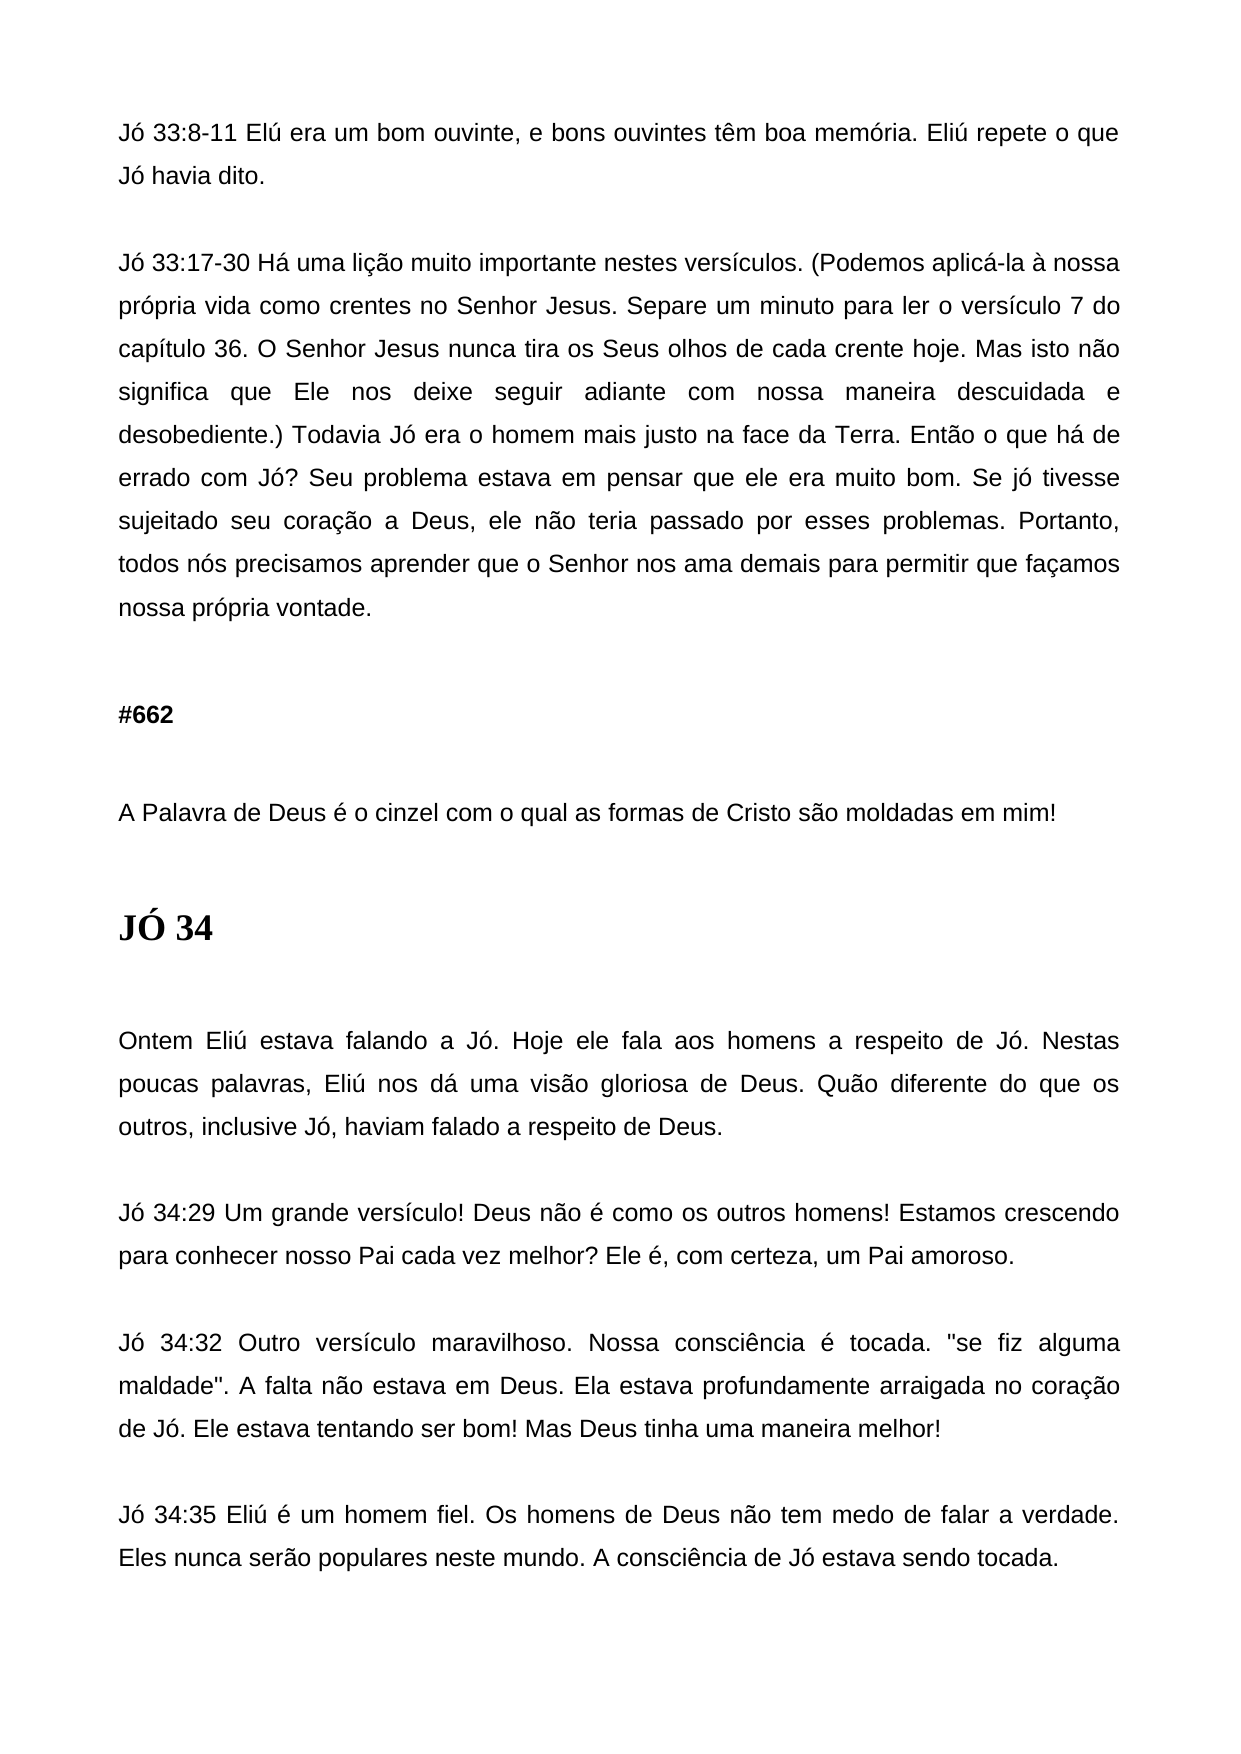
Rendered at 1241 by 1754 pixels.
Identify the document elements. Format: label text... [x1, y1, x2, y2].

subtitle JÓ 34 [118, 905, 1122, 948]
text Jó 33:8-11 Elú era um bom ouvinte, e bons ouvintes têm boa memória. Eliú repete o que Jó havia dito. [118, 118, 1122, 190]
text Jó 34:32 Outro versículo maravilhoso. Nossa consciência é tocada. "se fiz alguma maldade". A falta não estava em Deus. Ela estava profundamente arraigada no coração de Jó. Ele estava tentando ser bom! Mas Deus tinha uma maneira melhor! [118, 1328, 1122, 1443]
text Jó 33:17-30 Há uma lição muito importante nestes versículos. (Podemos aplicá-la à nossa própria vida como crentes no Senhor Jesus. Separe um minuto para ler o versículo 7 do capítulo 36. O Senhor Jesus nunca tira os Seus olhos de cada crente hoje. Mas isto não significa que Ele nos deixe seguir adiante com nossa maneira descuidada e desobediente.) Todavia Jó era o homem mais justo na face da Terra. Então o que há de errado com Jó? Seu problema estava em pensar que ele era muito bom. Se jó tivesse sujeitado seu coração a Deus, ele não teria passado por esses problemas. Portanto, todos nós precisamos aprender que o Senhor nos ama demais para permitir que façamos nossa própria vontade. [118, 247, 1122, 621]
text A Palavra de Deus é o cinzel com o qual as formas de Cristo são moldadas em mim! [118, 798, 1122, 827]
subtitle #662 [118, 699, 1122, 728]
text Jó 34:29 Um grande versículo! Deus não é como os outros homens! Estamos crescendo para conhecer nosso Pai cada vez melhor? Ele é, com certeza, um Pai amoroso. [118, 1198, 1122, 1270]
text Ontem Eliú estava falando a Jó. Hoje ele fala aos homens a respeito de Jó. Nestas poucas palavras, Eliú nos dá uma visão gloriosa de Deus. Quão diferente do que os outros, inclusive Jó, haviam falado a respeito de Deus. [118, 1026, 1122, 1141]
text Jó 34:35 Eliú é um homem fiel. Os homens de Deus não tem medo de falar a verdade. Eles nunca serão populares neste mundo. A consciência de Jó estava sendo tocada. [118, 1500, 1122, 1572]
